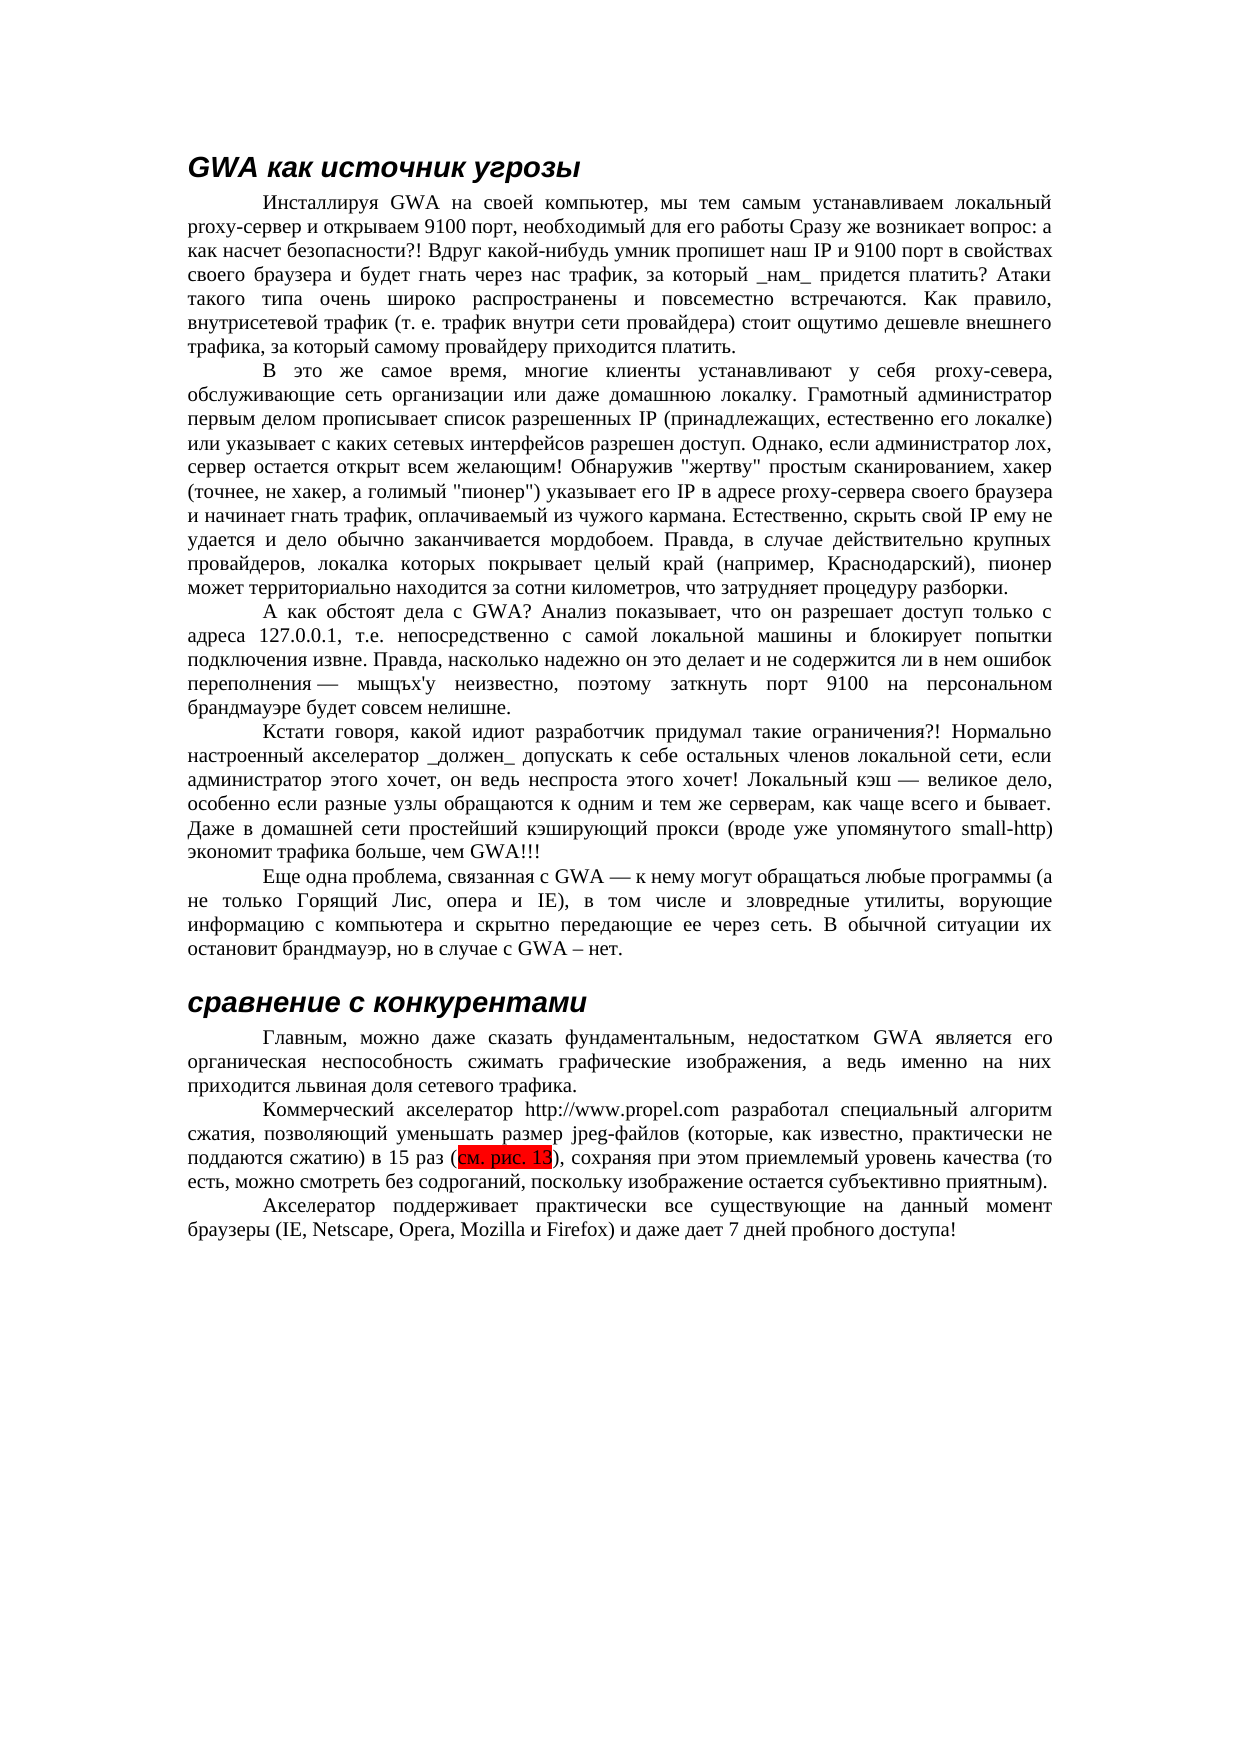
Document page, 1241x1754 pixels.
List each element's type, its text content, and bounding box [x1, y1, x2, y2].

text Еще одна проблема, связанная с GWA — к нему могут обращаться любые программы (а не только Горящий Лис, опера и IE), в том числе и зловредные утилиты, ворующие информацию с компьютера и скрытно передающие ее через сеть. В обычной ситуации их остановит брандмауэр, но в случае с GWA – нет. [187, 863, 1053, 960]
text В это же самое время, многие клиенты устанавливают у себя proxy-севера, обслуживающие сеть организации или даже домашнюю локалку. Грамотный администратор первым делом прописывает список разрешенных IP (принадлежащих, естественно его локалке) или указывает с каких сетевых интерфейсов разрешен доступ. Однако, если администратор лох, сервер остается открыт всем желающим! Обнаружив "жертву" простым сканированием, хакер (точнее, не хакер, а голимый "пионер") указывает его IP в адресе proxy-сервера своего браузера и начинает гнать трафик, оплачиваемый из чужого кармана. Естественно, скрыть свой IP ему не удается и дело обычно заканчивается мордобоем. Правда, в случае действительно крупных провайдеров, локалка которых покрывает целый край (например, Краснодарский), пионер может территориально находится за сотни километров, что затрудняет процедуру разборки. [187, 358, 1053, 599]
text Коммерческий акселератор http://www.propel.com разработал специальный алгоритм сжатия, позволяющий уменьшать размер jpeg-файлов (которые, как известно, практически не поддаются сжатию) в 15 раз (см. рис. 13), сохраняя при этом приемлемый уровень качества (то есть, можно смотреть без содроганий, поскольку изображение остается субъективно приятным). [187, 1097, 1053, 1193]
text А как обстоят дела с GWA? Анализ показывает, что он разрешает доступ только с адреса 127.0.0.1, т.е. непосредственно с самой локальной машины и блокирует попытки подключения извне. Правда, насколько надежно он это делает и не содержится ли в нем ошибок переполнения — мыщъх'у неизвестно, поэтому заткнуть порт 9100 на персональном брандмауэре будет совсем нелишне. [187, 599, 1053, 719]
text Инсталлируя GWA на своей компьютер, мы тем самым устанавливаем локальный proxy-сервер и открываем 9100 порт, необходимый для его работы Сразу же возникает вопрос: а как насчет безопасности?! Вдруг какой-нибудь умник пропишет наш IP и 9100 порт в свойствах своего браузера и будет гнать через нас трафик, за который _нам_ придется платить? Атаки такого типа очень широко распространены и повсеместно встречаются. Как правило, внутрисетевой трафик (т. е. трафик внутри сети провайдера) стоит ощутимо дешевле внешнего трафика, за который самому провайдеру приходится платить. [187, 190, 1053, 358]
subtitle GWA как источник угрозы [187, 150, 1053, 183]
text Акселератор поддерживает практически все существующие на данный момент браузеры (IE, Netscape, Opera, Mozilla и Firefox) и даже дает 7 дней пробного доступа! [187, 1193, 1053, 1241]
text Кстати говоря, какой идиот разработчик придумал такие ограничения?! Нормально настроенный акселератор _должен_ допускать к себе остальных членов локальной сети, если администратор этого хочет, он ведь неспроста этого хочет! Локальный кэш — великое дело, особенно если разные узлы обращаются к одним и тем же серверам, как чаще всего и бывает. Даже в домашней сети простейший кэширующий прокси (вроде уже упомянутого small-http) экономит трафика больше, чем GWA!!! [187, 719, 1053, 863]
text Главным, можно даже сказать фундаментальным, недостатком GWA является его органическая неспособность сжимать графические изображения, а ведь именно на них приходится львиная доля сетевого трафика. [187, 1024, 1053, 1097]
subtitle сравнение с конкурентами [187, 985, 1053, 1018]
